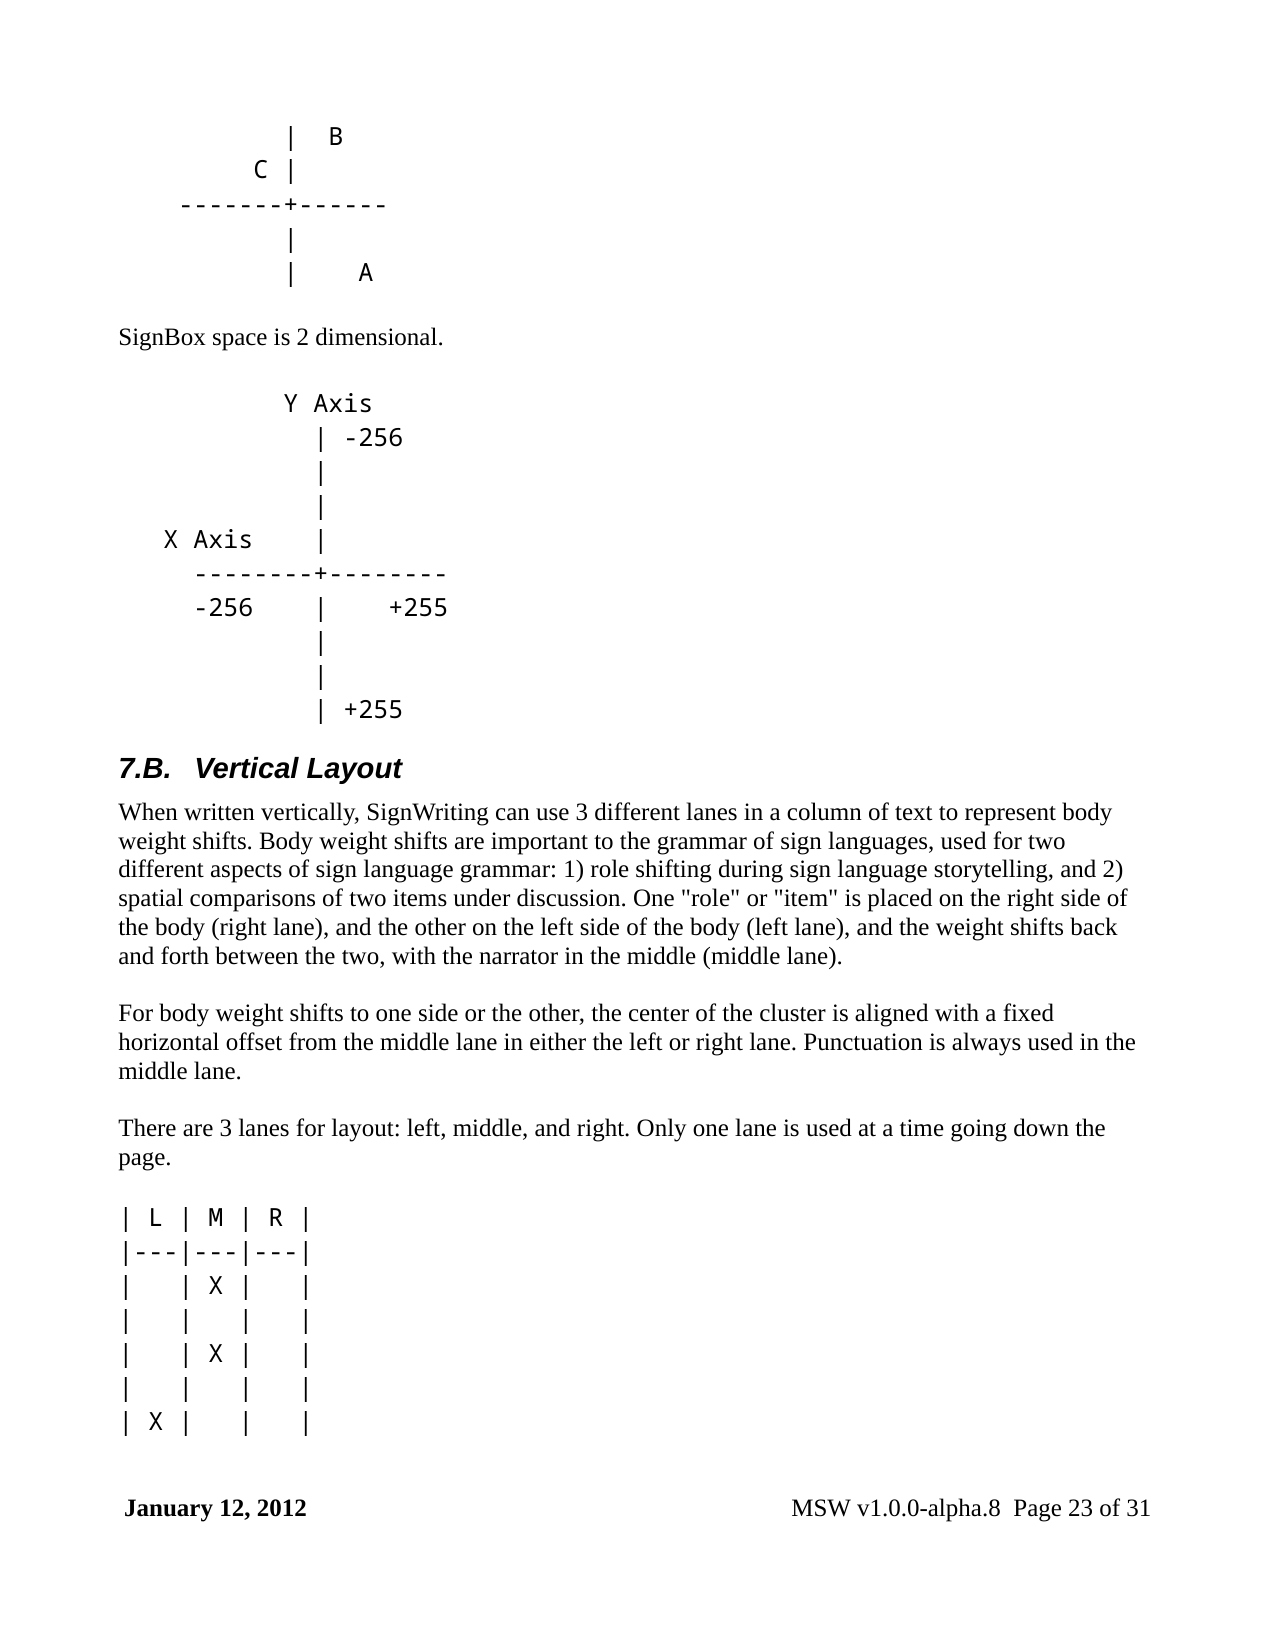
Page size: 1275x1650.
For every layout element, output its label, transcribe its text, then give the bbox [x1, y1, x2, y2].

text | +255 [118, 692, 1157, 726]
text |---|---|---| [118, 1233, 1157, 1268]
text For body weight shifts to one side or the other, the center of the cluster is aligned with a fixed horizontal offset from the middle lane in either the left or right lane. Punctuation is always used in the middle lane. [118, 998, 1157, 1084]
text | | | | [118, 1302, 1157, 1336]
text | | | | [118, 1370, 1157, 1404]
text C | [118, 152, 1157, 186]
text When written vertically, SignWriting can use 3 different lanes in a column of text to represent body weight shifts. Body weight shifts are important to the grammar of sign languages, used for two different aspects of sign language grammar: 1) role shifting during sign language storytelling, and 2) spatial comparisons of two items under discussion. One "role" or "item" is placed on the right side of the body (right lane), and the other on the left side of the body (left lane), and the weight shifts back and forth between the two, with the narrator in the middle (middle lane). [118, 797, 1157, 969]
text | | X | | [118, 1268, 1157, 1302]
text | A [118, 254, 1157, 288]
text | X | | | [118, 1404, 1157, 1438]
text --------+-------- [118, 556, 1157, 590]
text | [118, 658, 1157, 692]
text -------+------ [118, 186, 1157, 220]
text | B [118, 118, 1157, 152]
text | [118, 624, 1157, 658]
text | [118, 487, 1157, 522]
text | | X | | [118, 1336, 1157, 1370]
text SignBox space is 2 dimensional. [118, 322, 1157, 351]
text | [118, 220, 1157, 254]
text -256 | +255 [118, 590, 1157, 624]
text There are 3 lanes for layout: left, middle, and right. Only one lane is used at a time going down the page. [118, 1113, 1157, 1171]
subtitle Vertical Layout [118, 751, 1157, 784]
text | L | M | R | [118, 1199, 1157, 1233]
text | -256 [118, 419, 1157, 453]
text X Axis | [118, 522, 1157, 556]
text Y Axis [118, 385, 1157, 419]
text | [118, 453, 1157, 487]
